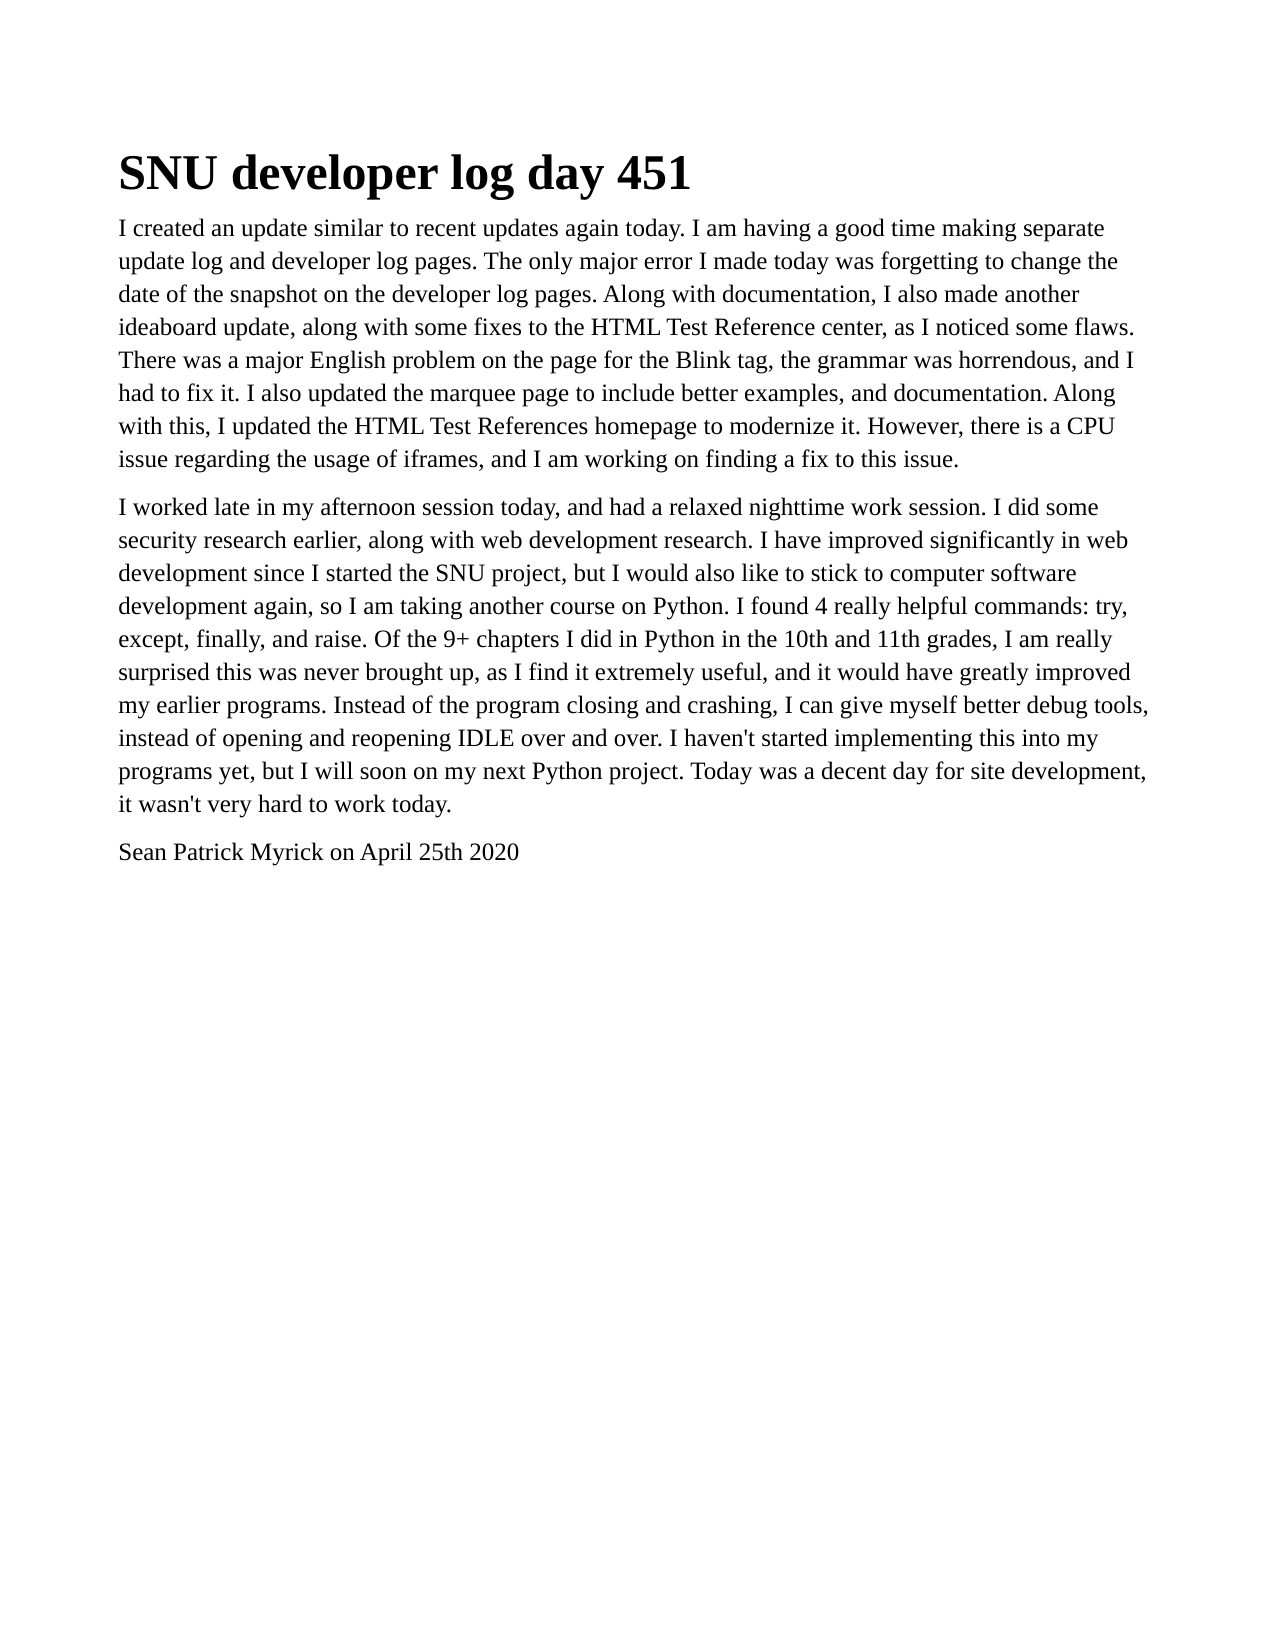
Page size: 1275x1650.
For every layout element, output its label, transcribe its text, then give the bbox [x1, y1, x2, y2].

text I worked late in my afternoon session today, and had a relaxed nighttime work session. I did some security research earlier, along with web development research. I have improved significantly in web development since I started the SNU project, but I would also like to stick to computer software development again, so I am taking another course on Python. I found 4 really helpful commands: try, except, finally, and raise. Of the 9+ chapters I did in Python in the 10th and 11th grades, I am really surprised this was never brought up, as I find it extremely useful, and it would have greatly improved my earlier programs. Instead of the program closing and crashing, I can give myself better debug tools, instead of opening and reopening IDLE over and over. I haven't started implementing this into my programs yet, but I will soon on my next Python project. Today was a decent day for site development, it wasn't very hard to work today. [118, 492, 1157, 818]
text I created an update similar to recent updates again today. I am having a good time making separate update log and developer log pages. The only major error I made today was forgetting to change the date of the snapshot on the developer log pages. Along with documentation, I also made another ideaboard update, along with some fixes to the HTML Test Reference center, as I noticed some flaws. There was a major English problem on the page for the Blink tag, the grammar was horrendous, and I had to fix it. I also updated the marquee page to include better examples, and documentation. Along with this, I updated the HTML Test References homepage to modernize it. However, there is a CPU issue regarding the usage of iframes, and I am working on finding a fix to this issue. [118, 213, 1157, 473]
subtitle SNU developer log day 451 [118, 143, 1157, 201]
text Sean Patrick Myrick on April 25th 2020 [118, 837, 1157, 865]
